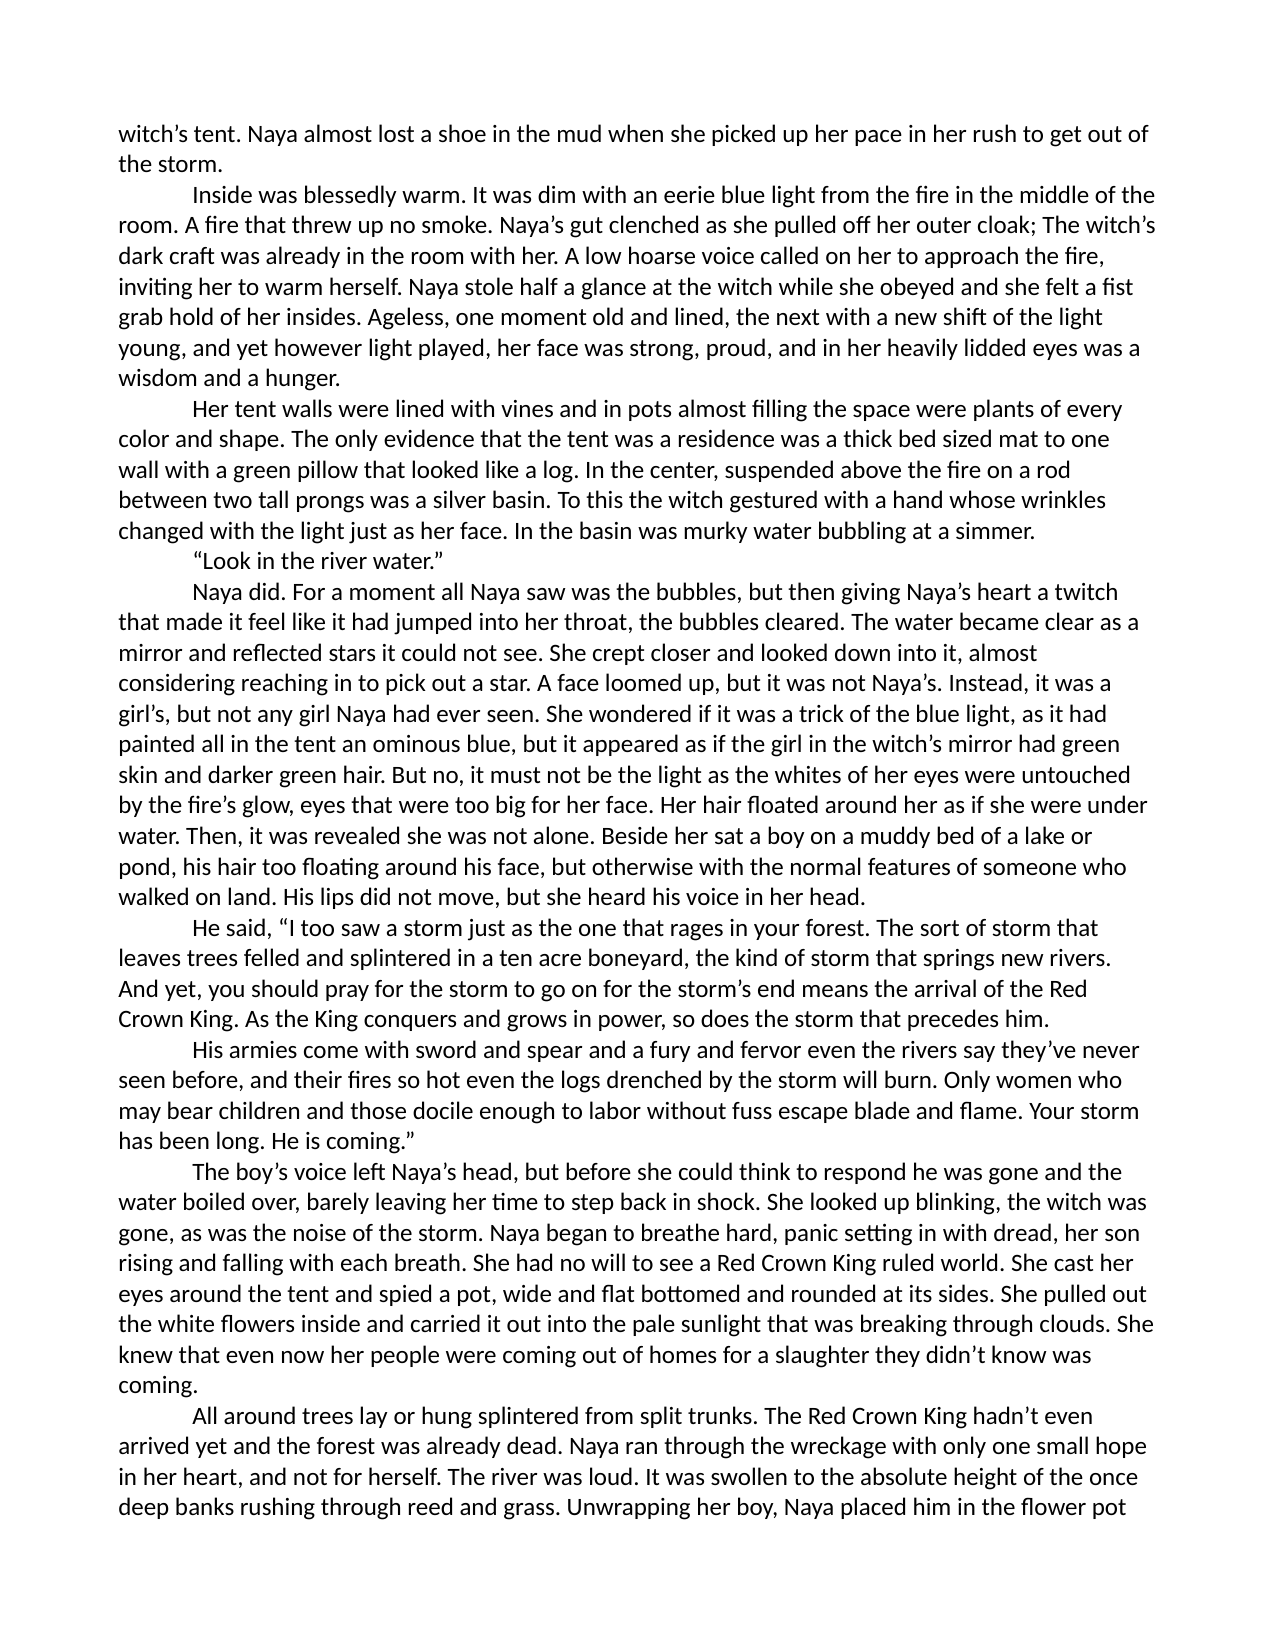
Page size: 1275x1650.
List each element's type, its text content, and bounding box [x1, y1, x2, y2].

text Inside was blessedly warm. It was dim with an eerie blue light from the fire in the middle of the room. A fire that threw up no smoke. Naya’s gut clenched as she pulled off her outer cloak; The witch’s dark craft was already in the room with her. A low hoarse voice called on her to approach the fire, inviting her to warm herself. Naya stole half a glance at the witch while she obeyed and she felt a fist grab hold of her insides. Ageless, one moment old and lined, the next with a new shift of the light young, and yet however light played, her face was strong, proud, and in her heavily lidded eyes was a wisdom and a hunger. [118, 179, 1157, 393]
text “Look in the river water.” [118, 545, 1157, 576]
text All around trees lay or hung splintered from split trunks. The Red Crown King hadn’t even arrived yet and the forest was already dead. Naya ran through the wreckage with only one small hope in her heart, and not for herself. The river was loud. It was swollen to the absolute height of the once deep banks rushing through reed and grass. Unwrapping her boy, Naya placed him in the flower pot [118, 1400, 1157, 1522]
text Her tent walls were lined with vines and in pots almost filling the space were plants of every color and shape. The only evidence that the tent was a residence was a thick bed sized mat to one wall with a green pillow that looked like a log. In the center, suspended above the fire on a rod between two tall prongs was a silver basin. To this the witch gestured with a hand whose wrinkles changed with the light just as her face. In the basin was murky water bubbling at a simmer. [118, 393, 1157, 545]
text The boy’s voice left Naya’s head, but before she could think to respond he was gone and the water boiled over, barely leaving her time to step back in shock. She looked up blinking, the witch was gone, as was the noise of the storm. Naya began to breathe hard, panic setting in with dread, her son rising and falling with each breath. She had no will to see a Red Crown King ruled world. She cast her eyes around the tent and spied a pot, wide and flat bottomed and rounded at its sides. She pulled out the white flowers inside and carried it out into the pale sunlight that was breaking through clouds. She knew that even now her people were coming out of homes for a slaughter they didn’t know was coming. [118, 1156, 1157, 1400]
text witch’s tent. Naya almost lost a shoe in the mud when she picked up her pace in her rush to get out of the storm. [118, 118, 1157, 179]
text His armies come with sword and spear and a fury and fervor even the rivers say they’ve never seen before, and their fires so hot even the logs drenched by the storm will burn. Only women who may bear children and those docile enough to labor without fuss escape blade and flame. Your storm has been long. He is coming.” [118, 1034, 1157, 1156]
text Naya did. For a moment all Naya saw was the bubbles, but then giving Naya’s heart a twitch that made it feel like it had jumped into her throat, the bubbles cleared. The water became clear as a mirror and reflected stars it could not see. She crept closer and looked down into it, almost considering reaching in to pick out a star. A face loomed up, but it was not Naya’s. Instead, it was a girl’s, but not any girl Naya had ever seen. She wondered if it was a trick of the blue light, as it had painted all in the tent an ominous blue, but it appeared as if the girl in the witch’s mirror had green skin and darker green hair. But no, it must not be the light as the whites of her eyes were untouched by the fire’s glow, eyes that were too big for her face. Her hair floated around her as if she were under water. Then, it was revealed she was not alone. Beside her sat a boy on a muddy bed of a lake or pond, his hair too floating around his face, but otherwise with the normal features of someone who walked on land. His lips did not move, but she heard his voice in her head. [118, 576, 1157, 912]
text He said, “I too saw a storm just as the one that rages in your forest. The sort of storm that leaves trees felled and splintered in a ten acre boneyard, the kind of storm that springs new rivers. And yet, you should pray for the storm to go on for the storm’s end means the arrival of the Red Crown King. As the King conquers and grows in power, so does the storm that precedes him. [118, 912, 1157, 1034]
